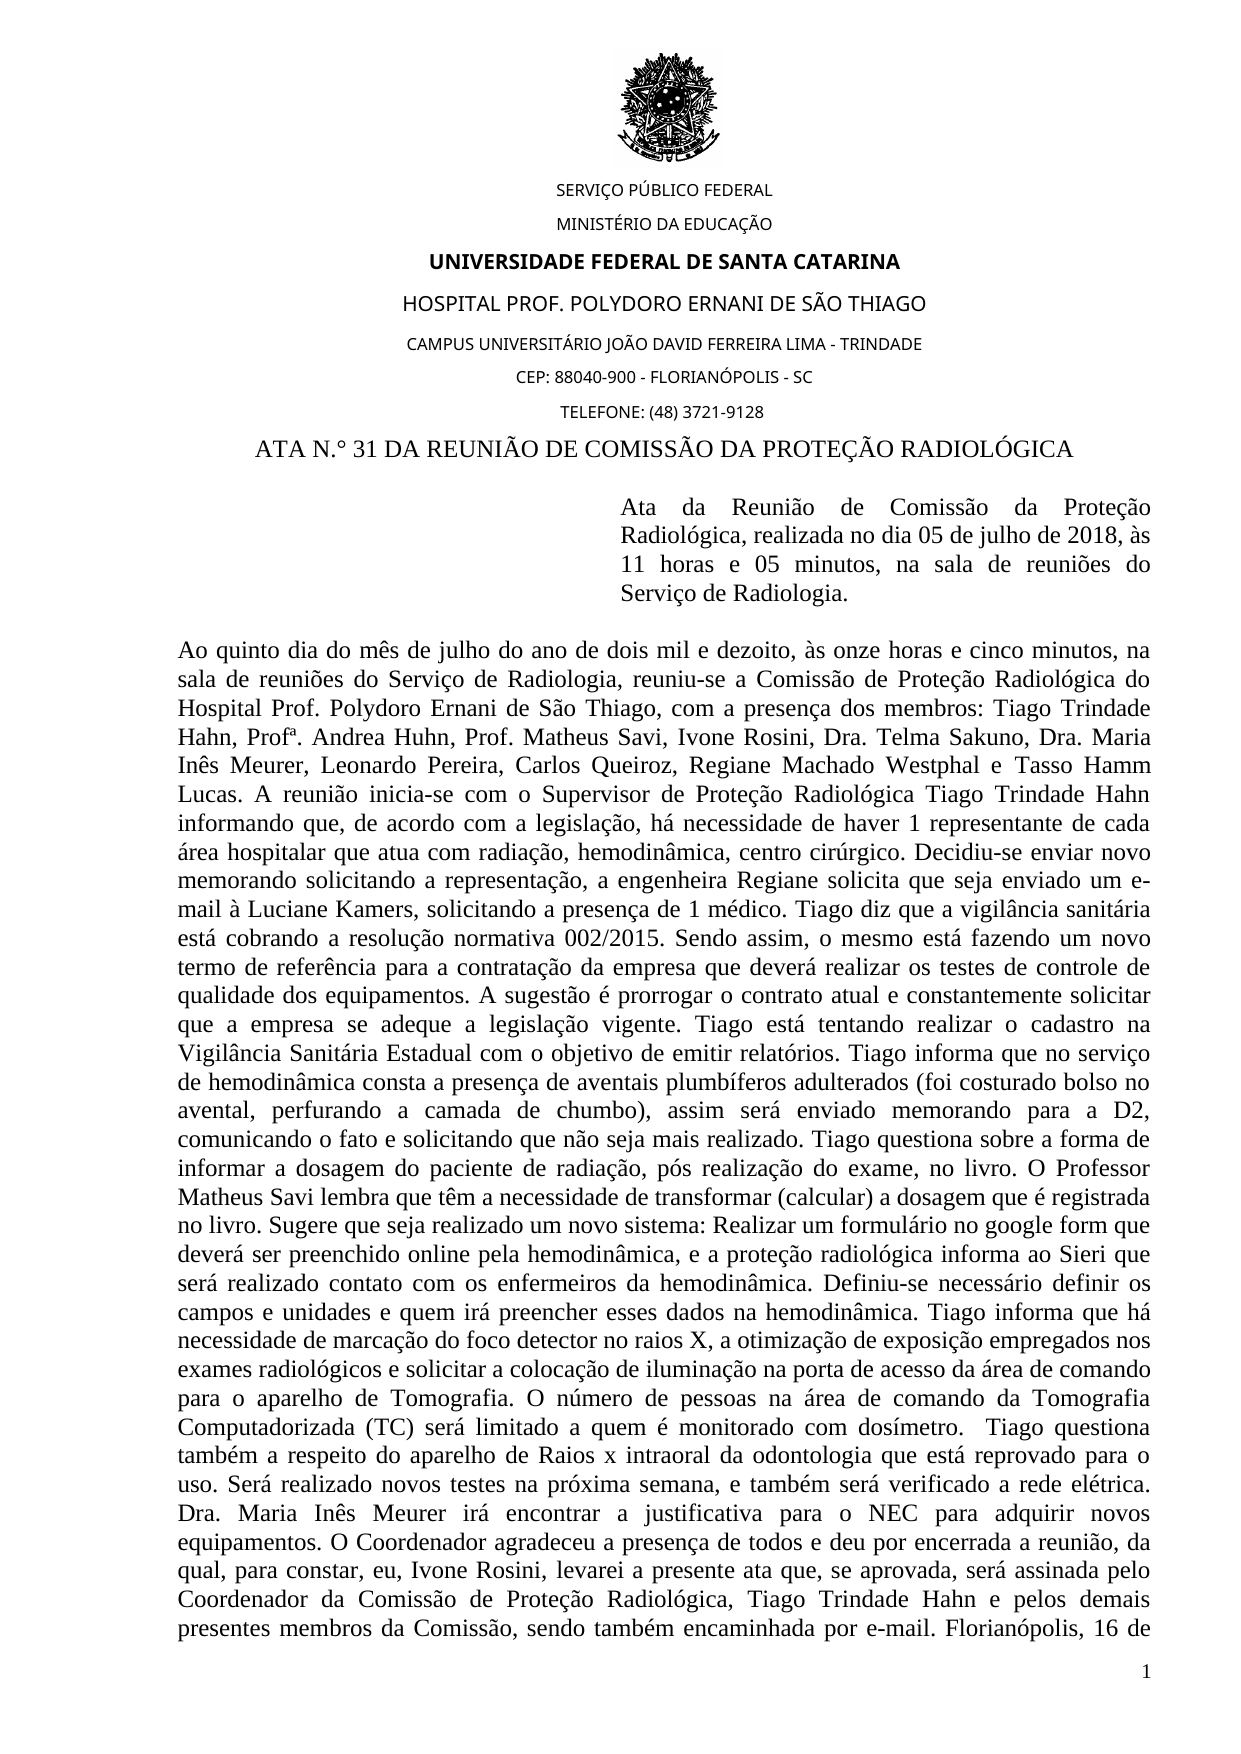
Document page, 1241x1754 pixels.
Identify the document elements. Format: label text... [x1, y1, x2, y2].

text UNIVERSIDADE FEDERAL DE SANTA CATARINA [177, 247, 1152, 275]
picture [613, 47, 725, 168]
text Ao quinto dia do mês de julho do ano de dois mil e dezoito, às onze horas e cinco minutos, na sala de reuniões do Serviço de Radiologia, reuniu-se a Comissão de Proteção Radiológica do Hospital Prof. Polydoro Ernani de São Thiago, com a presença dos membros: Tiago Trindade Hahn, Profª. Andrea Huhn, Prof. Matheus Savi, Ivone Rosini, Dra. Telma Sakuno, Dra. Maria Inês Meurer, Leonardo Pereira, Carlos Queiroz, Regiane Machado Westphal e Tasso Hamm Lucas. A reunião inicia-se com o Supervisor de Proteção Radiológica Tiago Trindade Hahn informando que, de acordo com a legislação, há necessidade de haver 1 representante de cada área hospitalar que atua com radiação, hemodinâmica, centro cirúrgico. Decidiu-se enviar novo memorando solicitando a representação, a engenheira Regiane solicita que seja enviado um e-mail à Luciane Kamers, solicitando a presença de 1 médico. Tiago diz que a vigilância sanitária está cobrando a resolução normativa 002/2015. Sendo assim, o mesmo está fazendo um novo termo de referência para a contratação da empresa que deverá realizar os testes de controle de qualidade dos equipamentos. A sugestão é prorrogar o contrato atual e constantemente solicitar que a empresa se adeque a legislação vigente. Tiago está tentando realizar o cadastro na Vigilância Sanitária Estadual com o objetivo de emitir relatórios. Tiago informa que no serviço de hemodinâmica consta a presença de aventais plumbíferos adulterados (foi costurado bolso no avental, perfurando a camada de chumbo), assim será enviado memorando para a D2, comunicando o fato e solicitando que não seja mais realizado. Tiago questiona sobre a forma de informar a dosagem do paciente de radiação, pós realização do exame, no livro. O Professor Matheus Savi lembra que têm a necessidade de transformar (calcular) a dosagem que é registrada no livro. Sugere que seja realizado um novo sistema: Realizar um formulário no google form que deverá ser preenchido online pela hemodinâmica, e a proteção radiológica informa ao Sieri que será realizado contato com os enfermeiros da hemodinâmica. Definiu-se necessário definir os campos e unidades e quem irá preencher esses dados na hemodinâmica. Tiago informa que há necessidade de marcação do foco detector no raios X, a otimização de exposição empregados nos exames radiológicos e solicitar a colocação de iluminação na porta de acesso da área de comando para o aparelho de Tomografia. O número de pessoas na área de comando da Tomografia Computadorizada (TC) será limitado a quem é monitorado com dosímetro. Tiago questiona também a respeito do aparelho de Raios x intraoral da odontologia que está reprovado para o uso. Será realizado novos testes na próxima semana, e também será verificado a rede elétrica. Dra. Maria Inês Meurer irá encontrar a justificativa para o NEC para adquirir novos equipamentos. O Coordenador agradeceu a presença de todos e deu por encerrada a reunião, da qual, para constar, eu, Ivone Rosini, levarei a presente ata que, se aprovada, será assinada pelo Coordenador da Comissão de Proteção Radiológica, Tiago Trindade Hahn e pelos demais presentes membros da Comissão, sendo também encaminhada por e-mail. Florianópolis, 16 de [177, 636, 1152, 1642]
text CEP: 88040-900 - FLORIANÓPOLIS - SC [177, 366, 1152, 389]
text TELEFONE: (48) 3721-9128 [177, 400, 1152, 423]
text HOSPITAL PROF. POLYDORO ERNANI DE SÃO THIAGO [177, 289, 1152, 318]
text MINISTÉRIO DA EDUCAÇÃO [177, 213, 1152, 236]
text ATA N.° 31 DA REUNIÃO DE COMISSÃO DA PROTEÇÃO RADIOLÓGICA [177, 434, 1152, 463]
text Ata da Reunião de Comissão da Proteção Radiológica, realizada no dia 05 de julho de 2018, às 11 horas e 05 minutos, na sala de reuniões do Serviço de Radiologia. [620, 492, 1152, 607]
text CAMPUS UNIVERSITÁRIO JOÃO DAVID FERREIRA LIMA - TRINDADE [177, 332, 1152, 355]
text SERVIÇO PÚBLICO FEDERAL [177, 59, 1152, 201]
